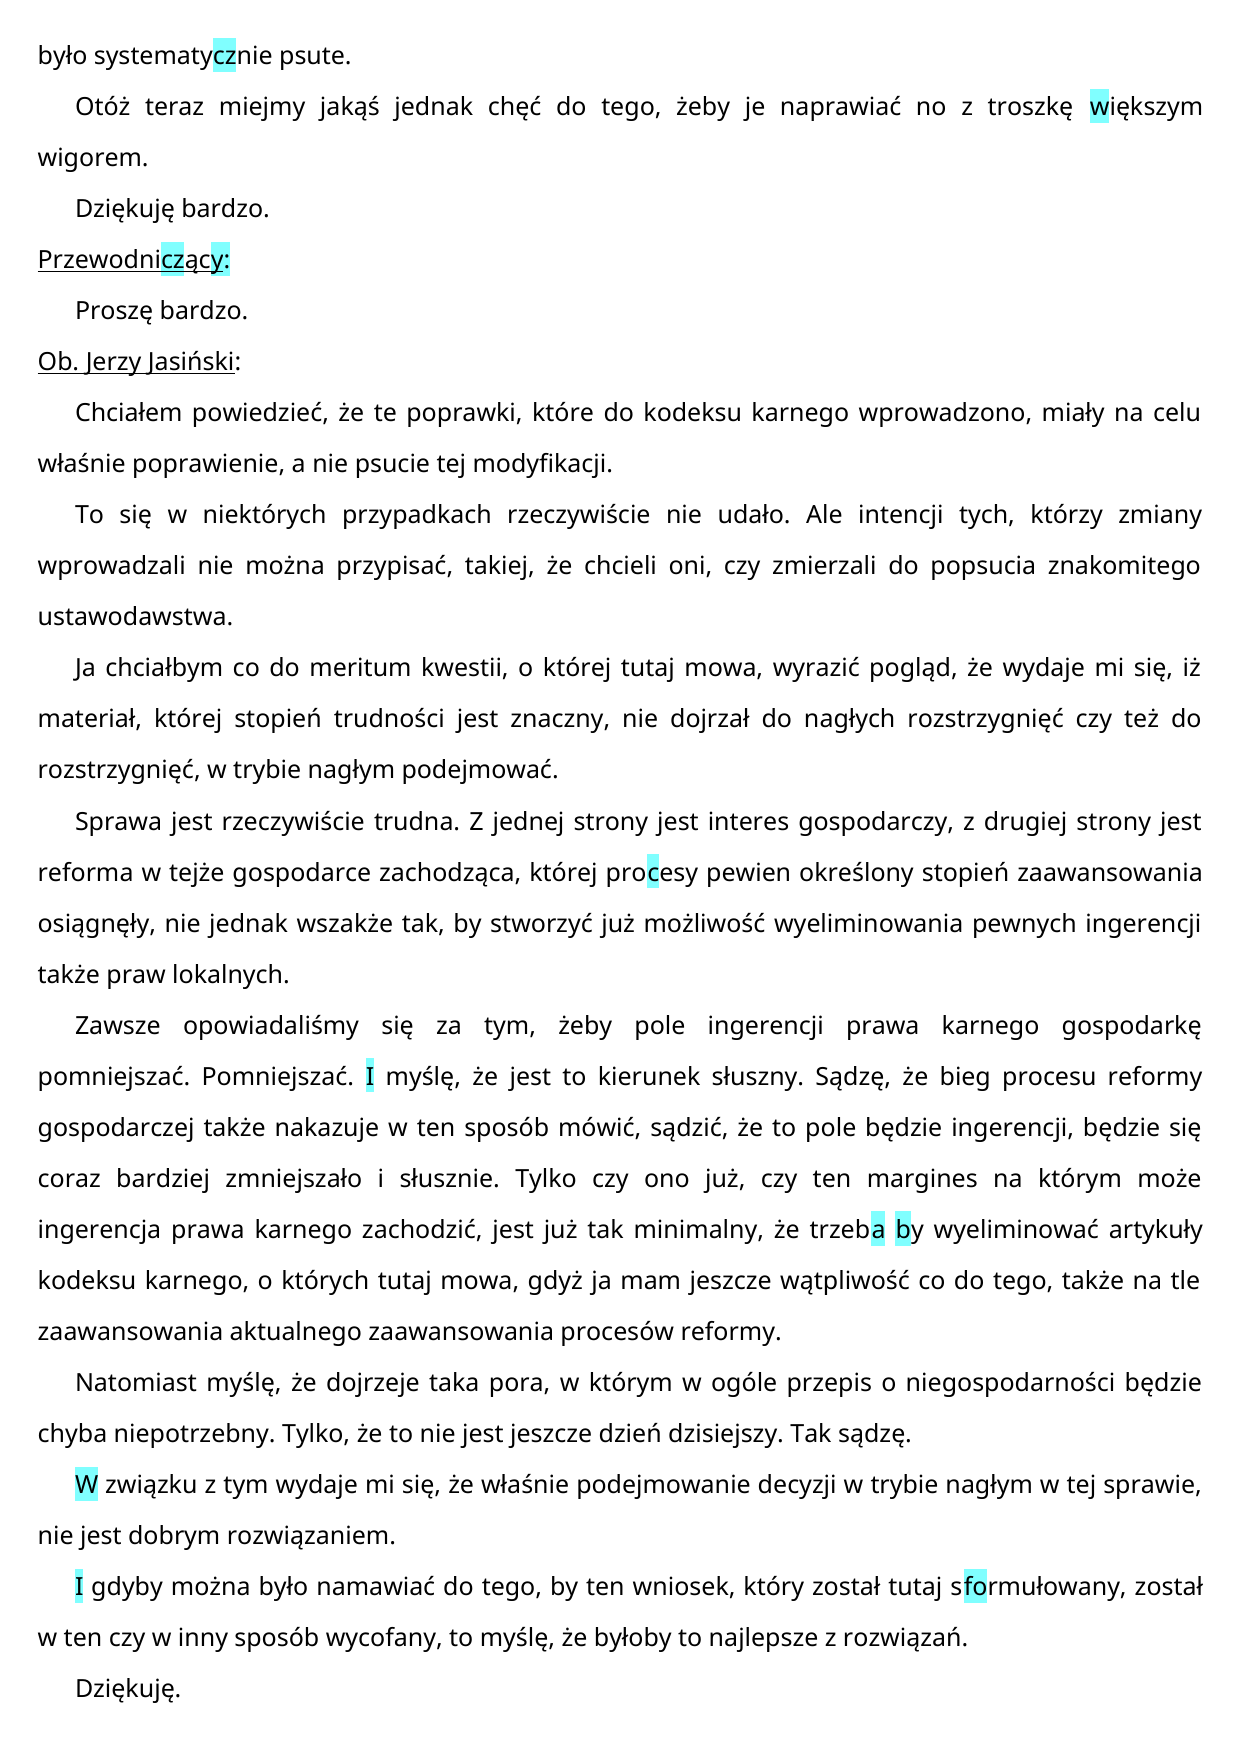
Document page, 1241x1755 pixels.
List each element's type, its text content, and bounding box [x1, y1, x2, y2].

text W związku z tym wydaje mi się, że właśnie podejmowanie decyzji w trybie nagłym w tej sprawie, nie jest dobrym rozwiązaniem. [37, 1467, 1203, 1552]
text Dziękuję bardzo. [37, 191, 1203, 225]
text Natomiast myślę, że dojrzeje taka pora, w którym w ogóle przepis o niegospodarności będzie chyba niepotrzebny. Tylko, że to nie jest jeszcze dzień dzisiejszy. Tak sądzę. [37, 1364, 1203, 1450]
text Dziękuję. [37, 1671, 1203, 1705]
text Ja chciałbym co do meritum kwestii, o której tutaj mowa, wyrazić pogląd, że wydaje mi się, iż materiał, której stopień trudności jest znaczny, nie dojrzał do nagłych rozstrzygnięć czy też do rozstrzygnięć, w trybie nagłym podejmować. [37, 650, 1203, 786]
text Ob. Jerzy Jasiński: [37, 344, 1203, 378]
text Otóż teraz miejmy jakąś jednak chęć do tego, żeby je naprawiać no z troszkę większym wigorem. [37, 88, 1203, 174]
text Zawsze opowiadaliśmy się za tym, żeby pole ingerencji prawa karnego gospodarkę pomniejszać. Pomniejszać. I myślę, że jest to kierunek słuszny. Sądzę, że bieg procesu reformy gospodarczej także nakazuje w ten sposób mówić, sądzić, że to pole będzie ingerencji, będzie się coraz bardziej zmniejszało i słusznie. Tylko czy ono już, czy ten margines na którym może ingerencja prawa karnego zachodzić, jest już tak minimalny, że trzeba by wyeliminować artykuły kodeksu karnego, o których tutaj mowa, gdyż ja mam jeszcze wątpliwość co do tego, także na tle zaawansowania aktualnego zaawansowania procesów reformy. [37, 1007, 1203, 1348]
text I gdyby można było namawiać do tego, by ten wniosek, który został tutaj sformułowany, został w ten czy w inny sposób wycofany, to myślę, że byłoby to najlepsze z rozwiązań. [37, 1569, 1203, 1654]
text To się w niektórych przypadkach rzeczywiście nie udało. Ale intencji tych, którzy zmiany wprowadzali nie można przypisać, takiej, że chcieli oni, czy zmierzali do popsucia znakomitego ustawodawstwa. [37, 497, 1203, 633]
text Sprawa jest rzeczywiście trudna. Z jednej strony jest interes gospodarczy, z drugiej strony jest reforma w tejże gospodarce zachodząca, której procesy pewien określony stopień zaawansowania osiągnęły, nie jednak wszakże tak, by stworzyć już możliwość wyeliminowania pewnych ingerencji także praw lokalnych. [37, 803, 1203, 990]
text Proszę bardzo. [37, 293, 1203, 327]
text Chciałem powiedzieć, że te poprawki, które do kodeksu karnego wprowadzono, miały na celu właśnie poprawienie, a nie psucie tej modyfikacji. [37, 395, 1203, 480]
text Przewodniczący: [37, 242, 1203, 276]
text było systematycznie psute. [37, 37, 1203, 72]
